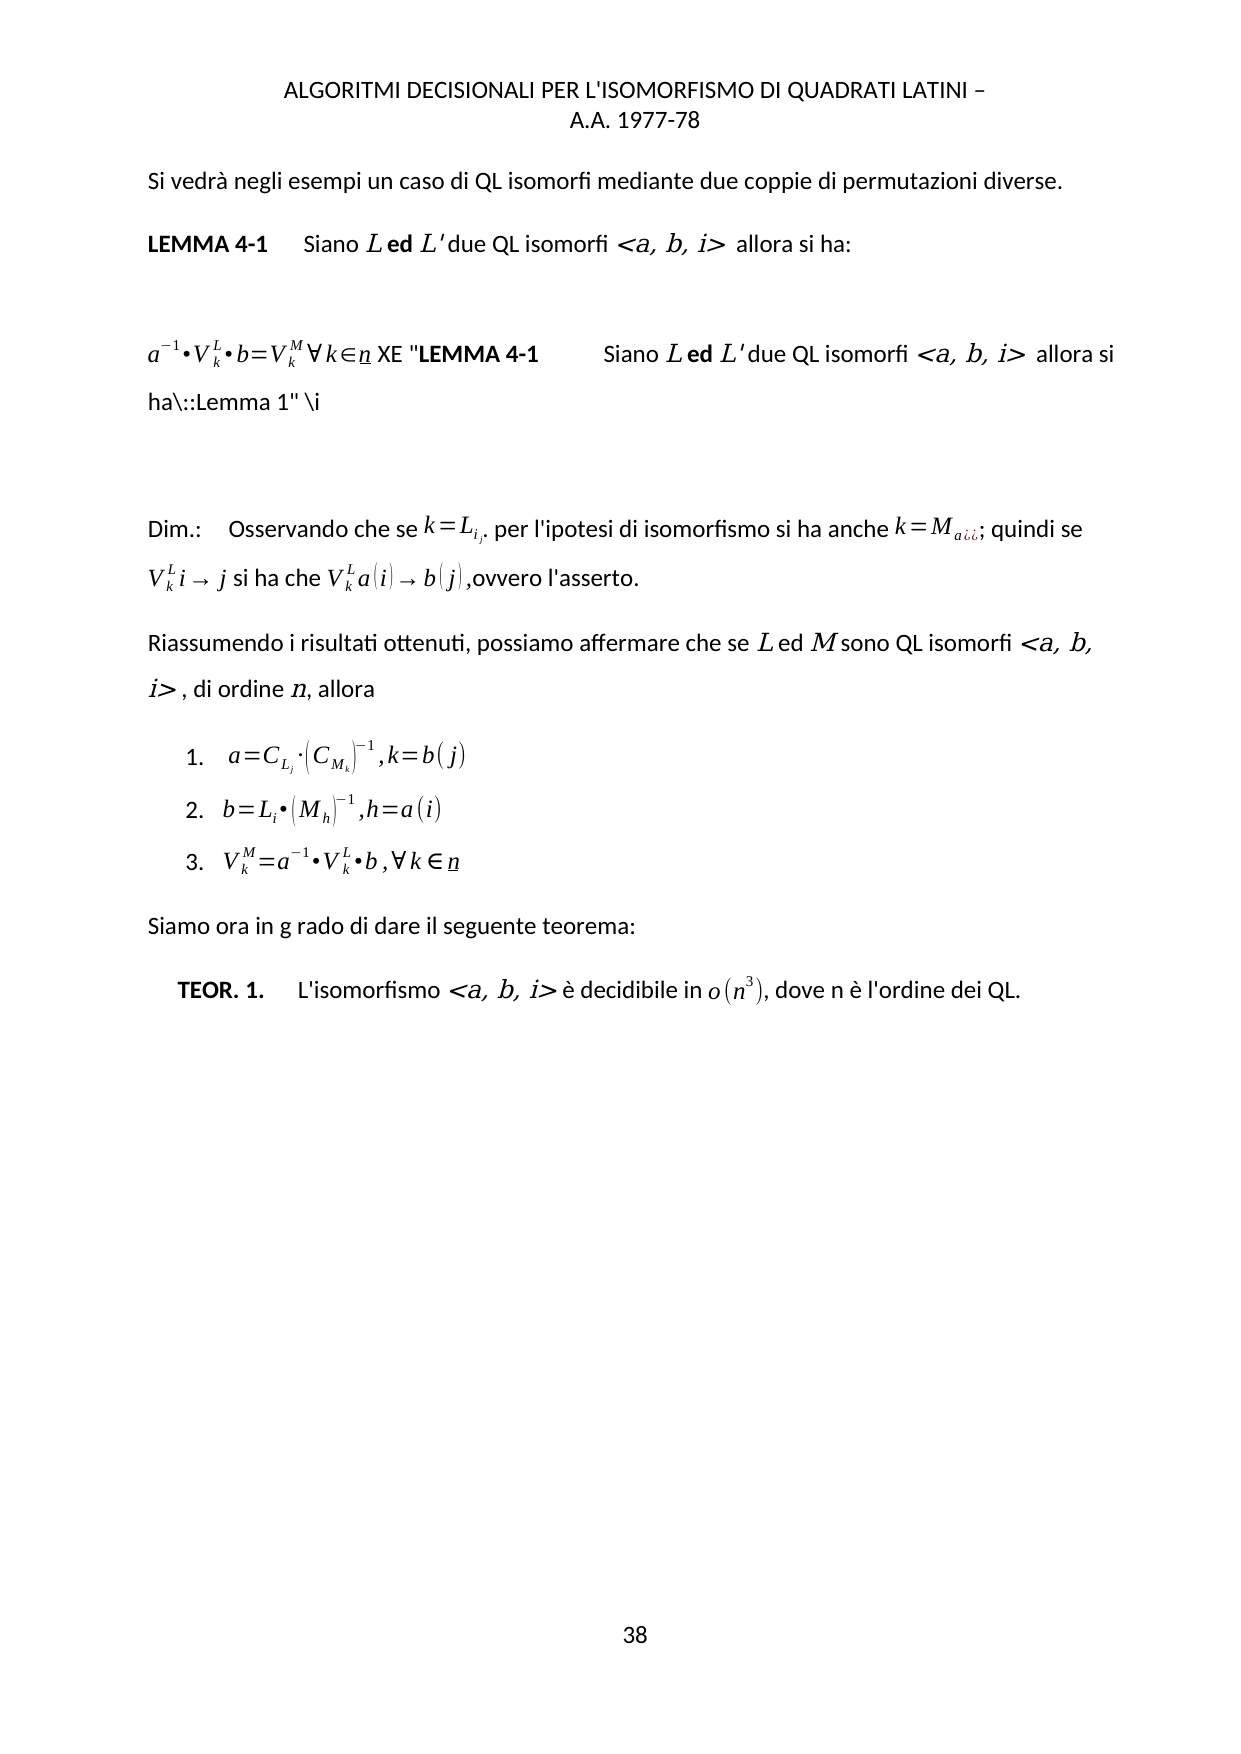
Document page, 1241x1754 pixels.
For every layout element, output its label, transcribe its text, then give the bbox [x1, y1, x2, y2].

text Siamo ora in g rado di dare il seguente teorema: [148, 910, 1122, 941]
text Dim.: Osservando che se . per l'ipotesi di isomorfismo si ha anche ; quindi se si ha che ovvero l'asserto. [148, 511, 1122, 595]
text LEMMA 4-1 Siano L ed L' due QL isomorfi <a, b, i> allora si ha: [148, 228, 1122, 304]
text Si vedrà negli esempi un caso di QL isomorfi mediante due coppie di permutazioni diverse. [148, 165, 1122, 196]
text Riassumendo i risultati ottenuti, possiamo affermare che se L ed M sono QL isomorfi <a, b, i> , di ordine n, allora [148, 627, 1122, 704]
text XE "LEMMA 4-1 Siano L ed L' due QL isomorfi <a, b, i> allora si ha\::Lemma 1" \i [148, 336, 1122, 417]
subtitle L'isomorfismo <a, b, i> è decidibile in , dove n è l'ordine dei QL. [177, 973, 1122, 1006]
